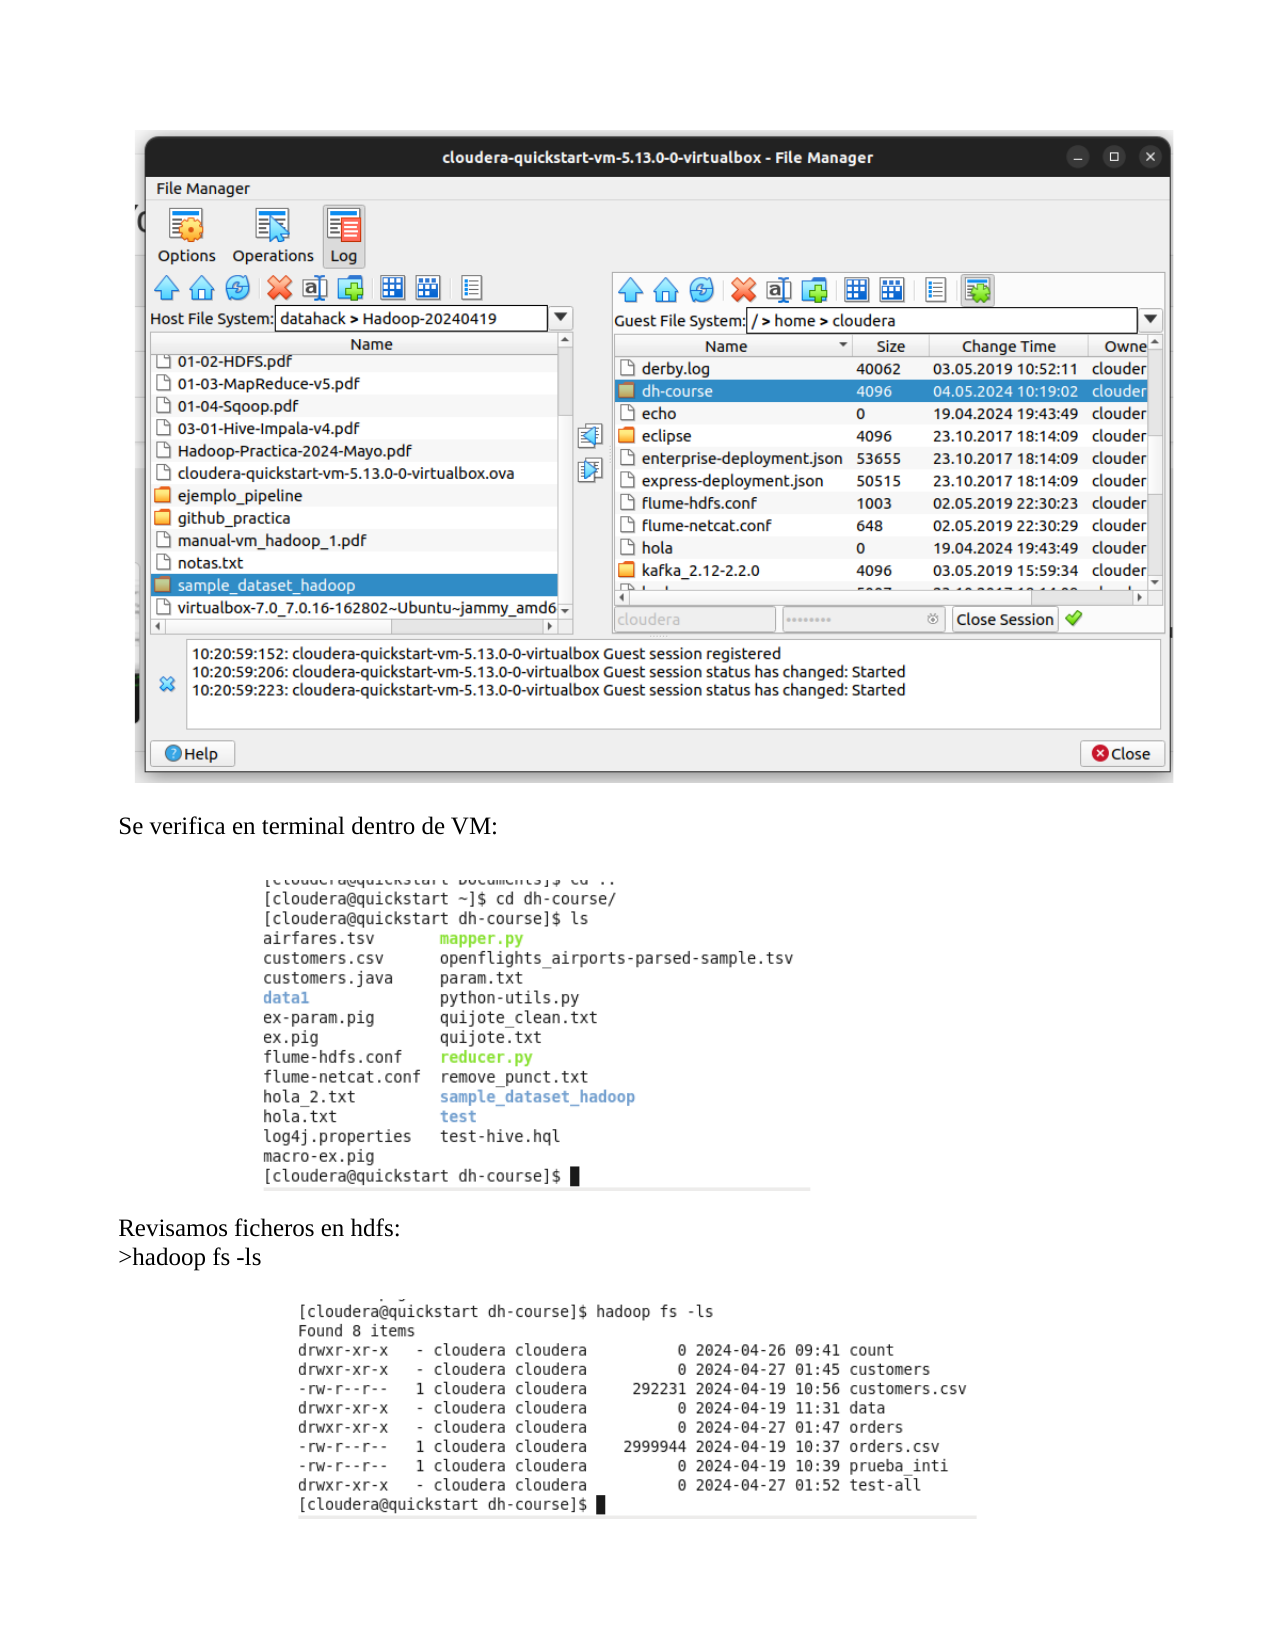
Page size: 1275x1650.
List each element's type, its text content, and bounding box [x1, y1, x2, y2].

picture [298, 1299, 977, 1519]
text Se verifica en terminal dentro de VM: [118, 811, 1157, 840]
text Revisamos ficheros en hdfs: [118, 1213, 1157, 1242]
picture [134, 130, 1174, 783]
picture [263, 880, 811, 1191]
text >hadoop fs -ls [118, 1242, 1157, 1271]
